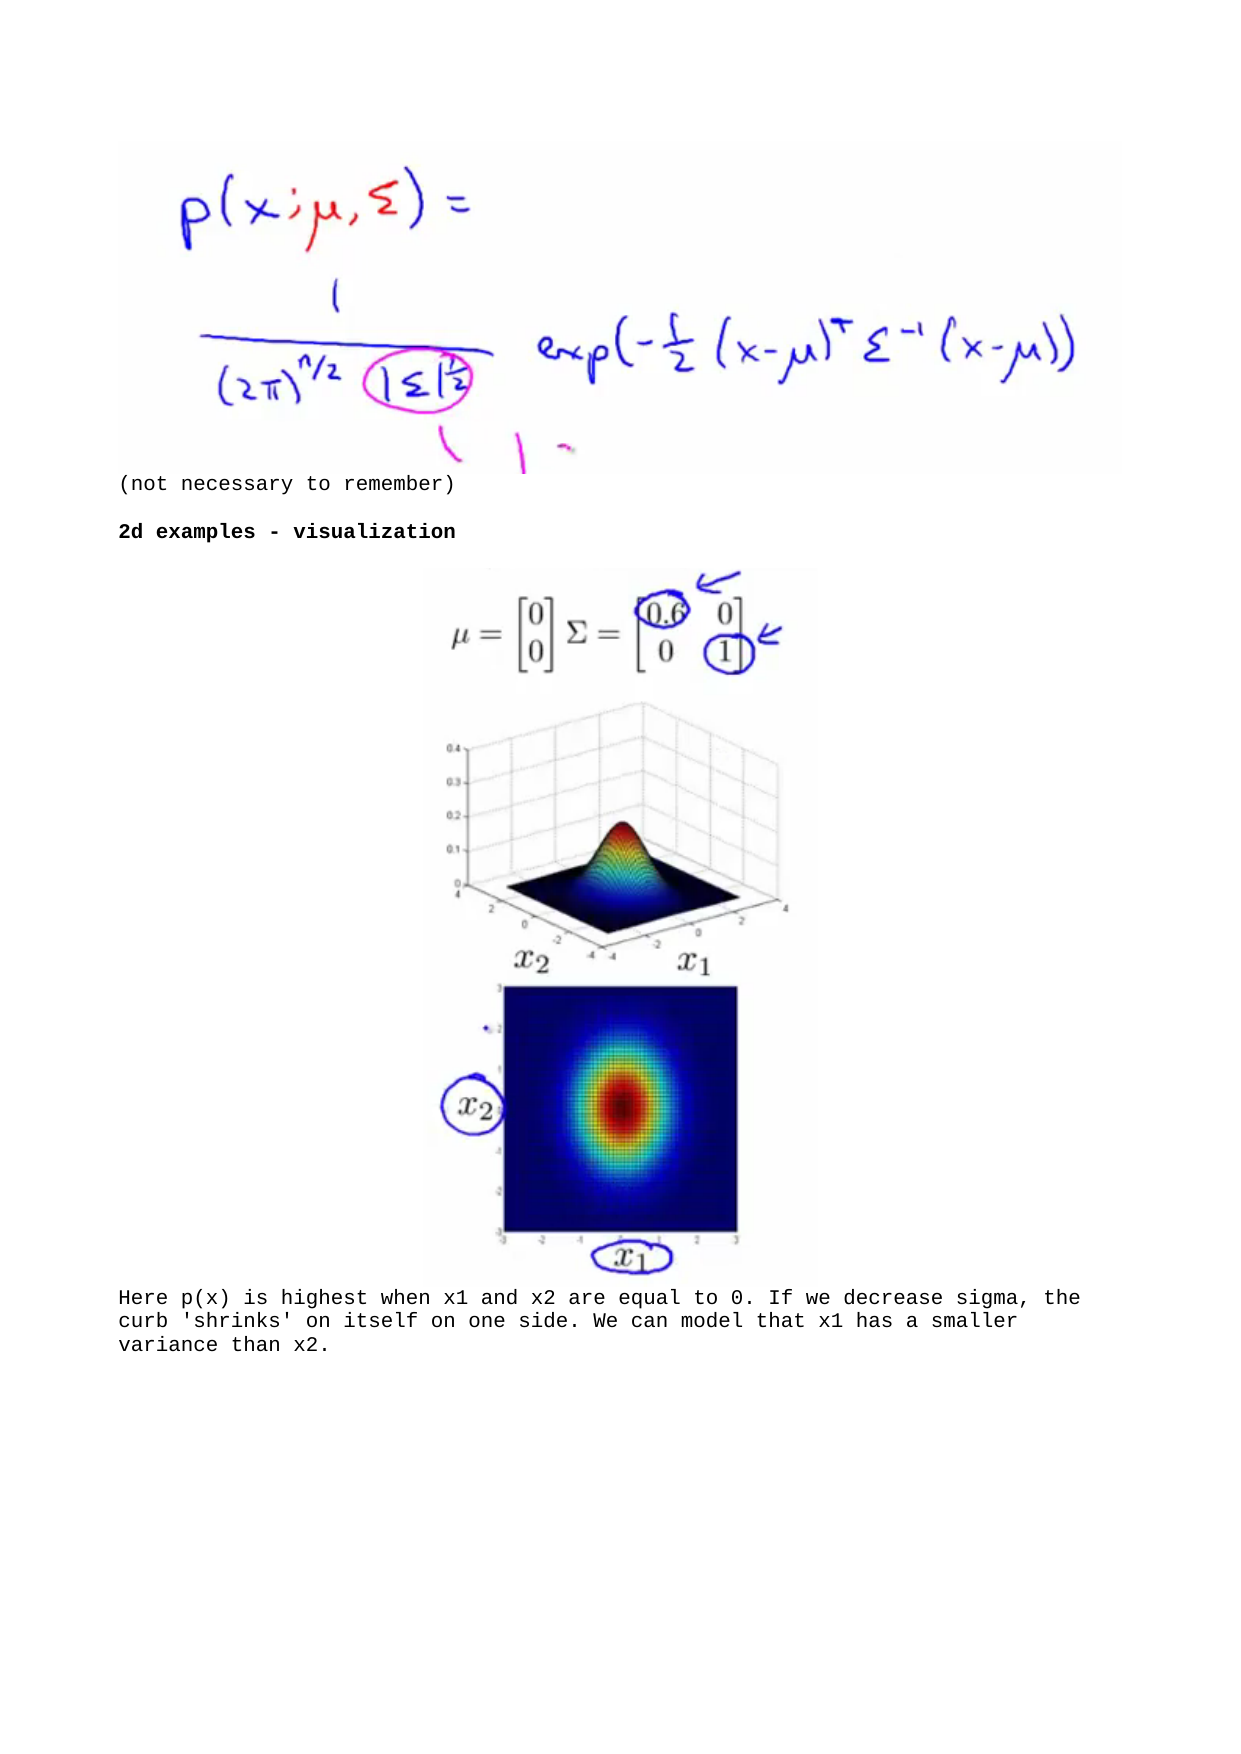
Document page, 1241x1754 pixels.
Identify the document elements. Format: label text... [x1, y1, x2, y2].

text (not necessary to remember) [118, 474, 1122, 497]
text 2d examples - visualization [118, 521, 1122, 544]
text Here p(x) is highest when x1 and x2 are equal to 0. If we decrease sigma, the curb 'shrinks' on itself on one side. We can model that x1 has a smaller variance than x2. [118, 1076, 1122, 1358]
picture [422, 568, 818, 1287]
picture [118, 141, 1123, 474]
